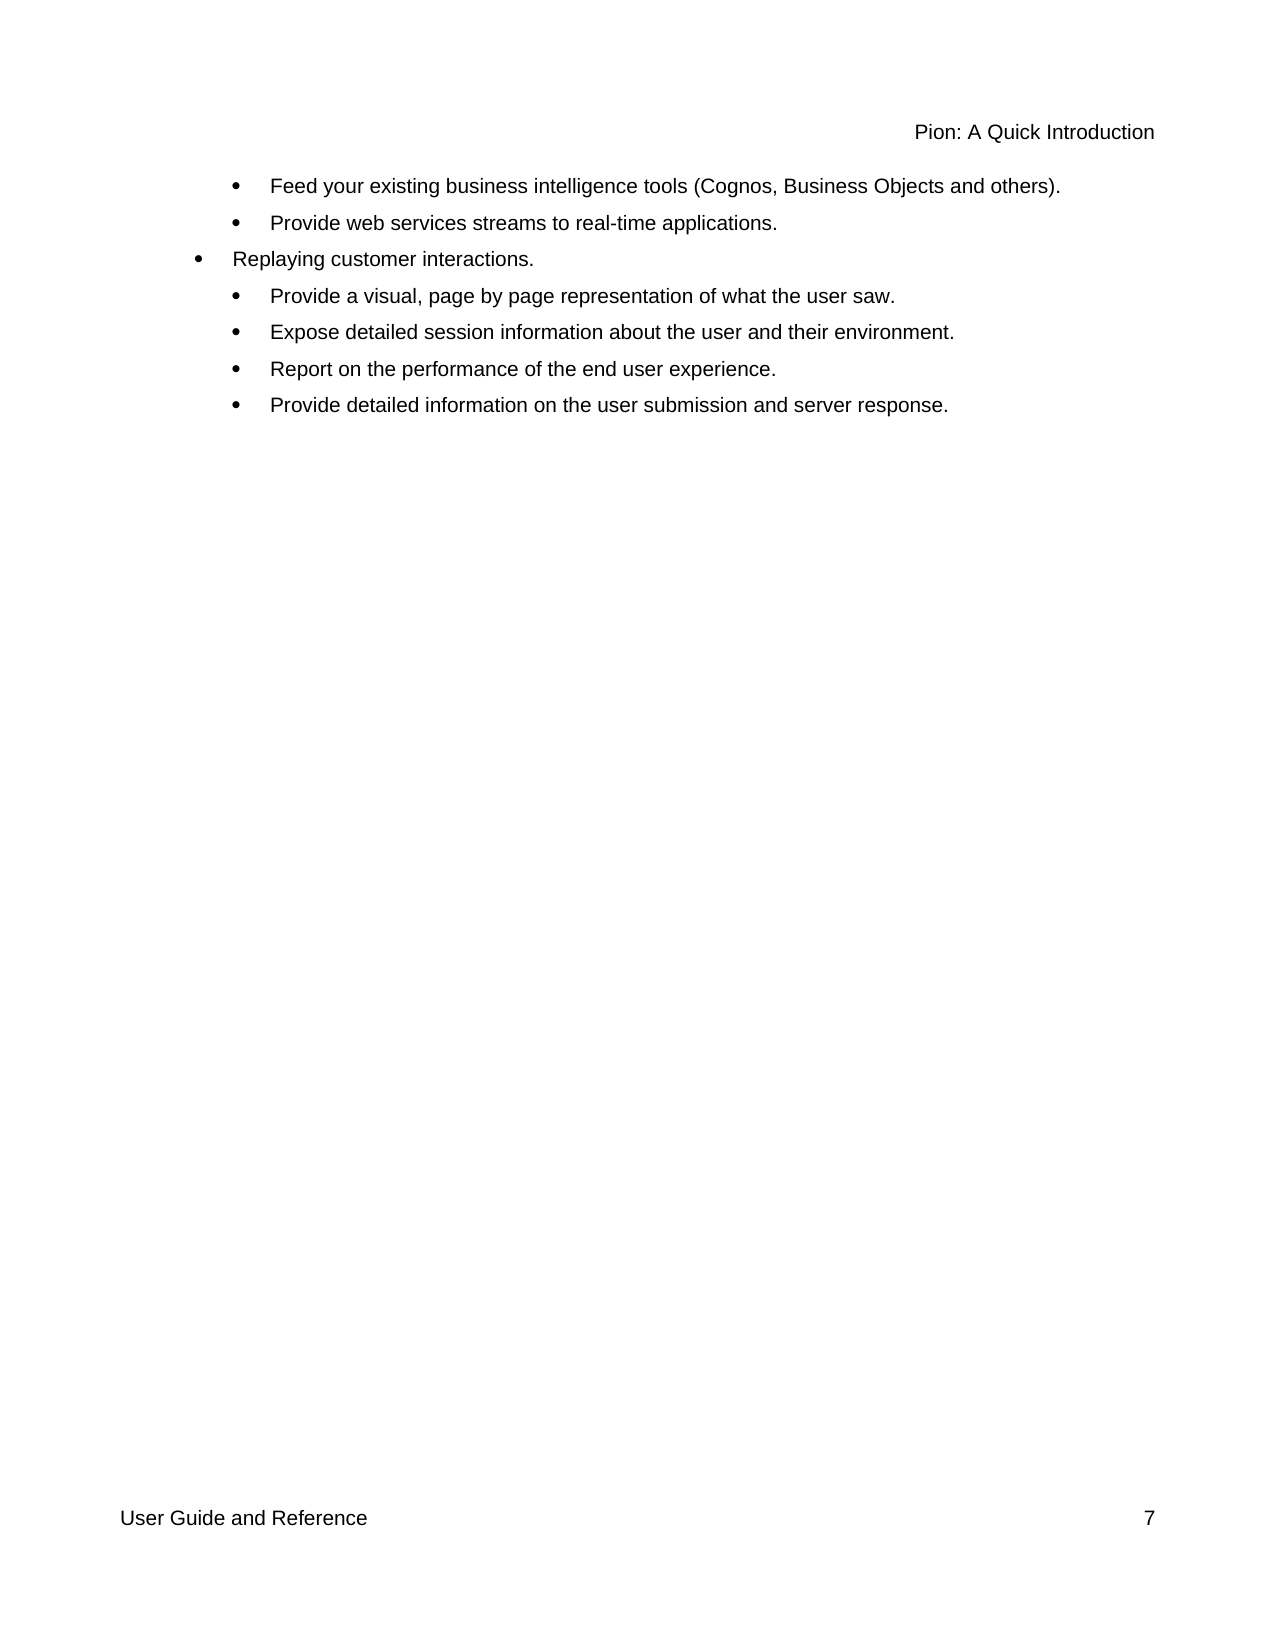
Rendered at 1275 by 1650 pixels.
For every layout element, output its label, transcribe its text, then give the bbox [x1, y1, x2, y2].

list Replaying customer interactions. [195, 247, 1155, 271]
list Provide detailed information on the user submission and server response. [232, 393, 1155, 417]
list Report on the performance of the end user experience. [232, 357, 1155, 381]
list Expose detailed session information about the user and their environment. [232, 320, 1155, 344]
list Provide a visual, page by page representation of what the user saw. [232, 284, 1155, 308]
list Feed your existing business intelligence tools (Cognos, Business Objects and others). [232, 174, 1155, 198]
list Provide web services streams to real-time applications. [232, 211, 1155, 234]
